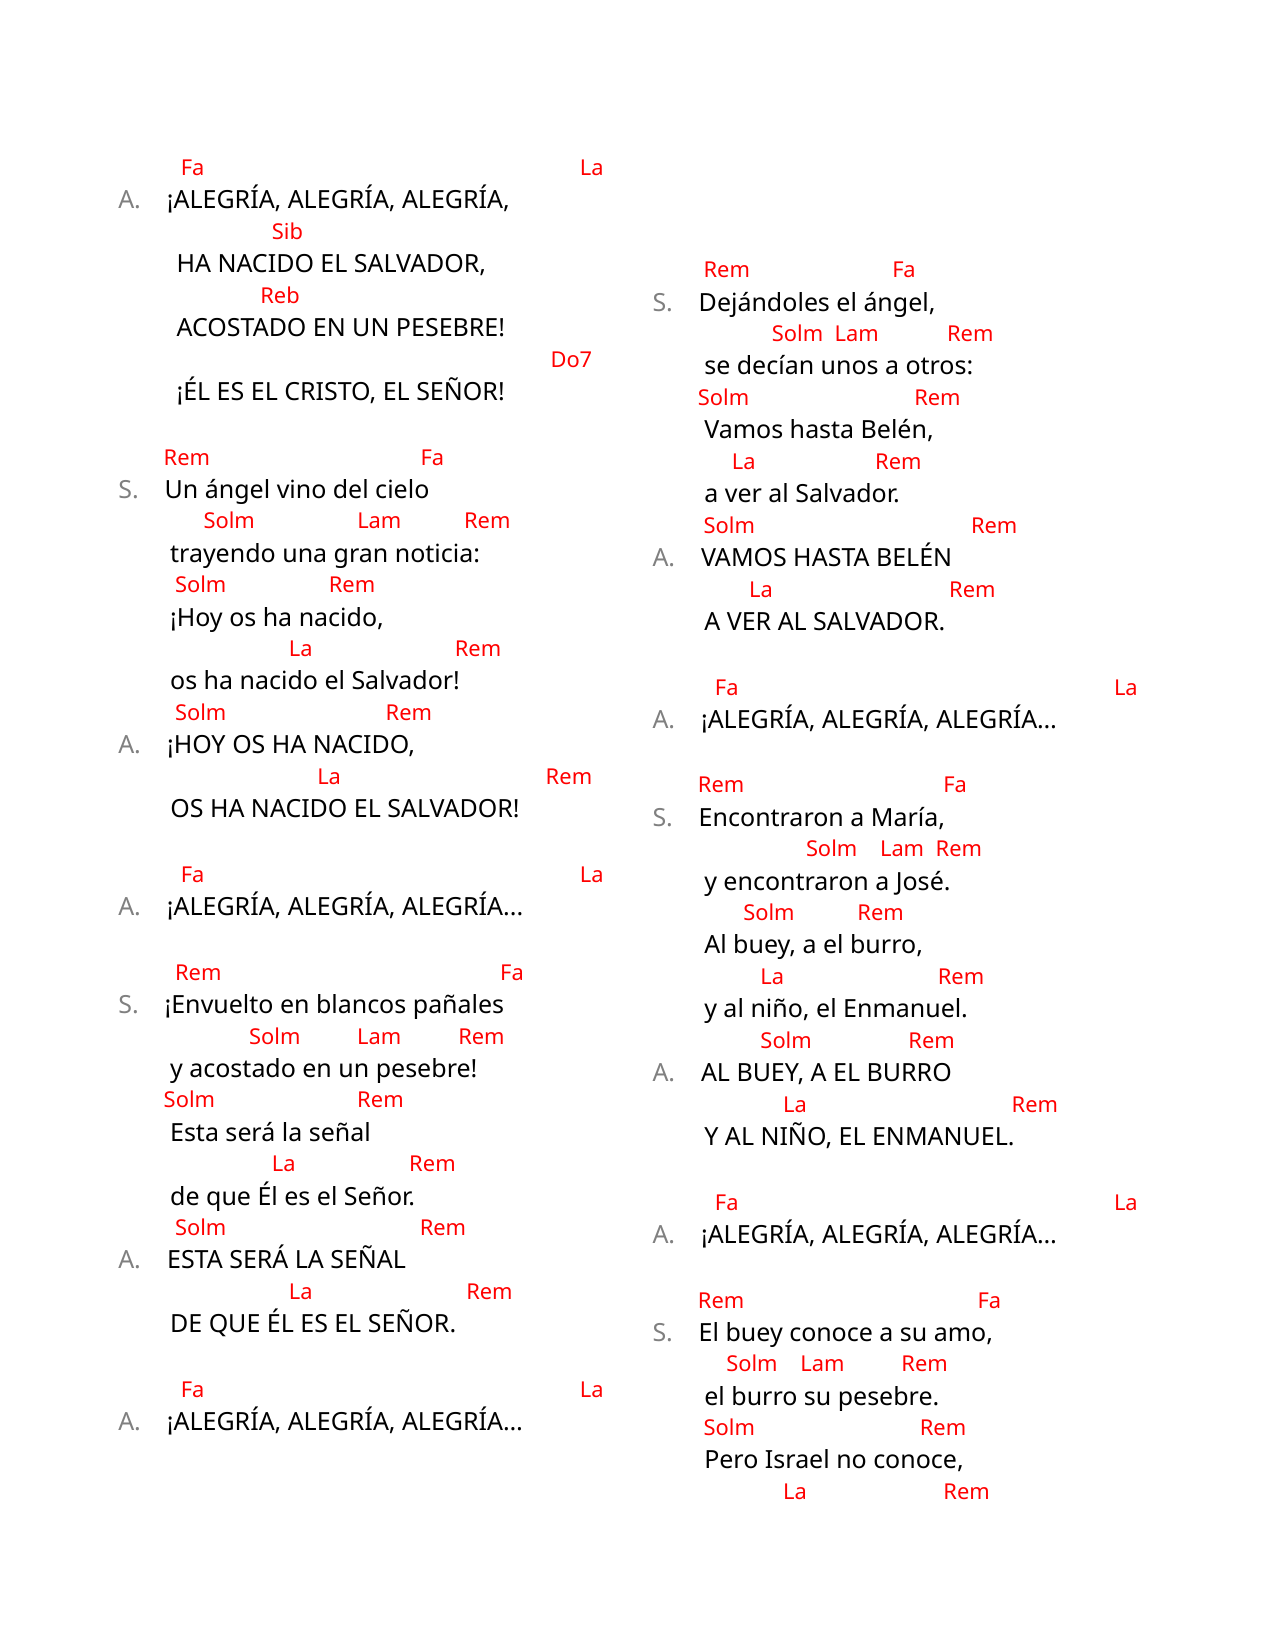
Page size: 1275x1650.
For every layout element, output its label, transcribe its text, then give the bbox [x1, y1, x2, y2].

text Rem Fa [118, 957, 623, 987]
text A. ¡ALEGRÍA, ALEGRÍA, ALEGRÍA… [118, 1404, 623, 1438]
text S. ¡Envuelto en blancos pañales [118, 987, 623, 1021]
text Esta será la señal [118, 1114, 623, 1148]
text Solm Lam Rem [652, 833, 1157, 863]
text S. Dejándoles el ángel, [652, 284, 1157, 318]
text Rem Fa [118, 442, 623, 471]
text La Rem [652, 446, 1157, 476]
text Solm Rem [652, 1412, 1157, 1442]
text a ver al Salvador. [652, 476, 1157, 510]
text y encontraron a José. [652, 863, 1157, 897]
text ¡ÉL ES EL CRISTO, EL SEÑOR! [118, 373, 623, 408]
text Solm Lam Rem [118, 1021, 623, 1050]
text Fa La [118, 859, 623, 889]
text A. ¡ALEGRÍA, ALEGRÍA, ALEGRÍA, [118, 182, 623, 216]
text Reb [118, 280, 623, 310]
text La Rem [652, 574, 1157, 603]
text HA NACIDO EL SALVADOR, [118, 246, 623, 280]
text A. VAMOS HASTA BELÉN [652, 539, 1157, 574]
text A. ¡ALEGRÍA, ALEGRÍA, ALEGRÍA… [652, 1216, 1157, 1251]
text Solm Lam Rem [118, 506, 623, 535]
text Solm Rem [652, 382, 1157, 412]
text y al niño, el Enmanuel. [652, 991, 1157, 1025]
text La Rem [652, 961, 1157, 991]
text se decían unos a otros: [652, 348, 1157, 382]
text Fa La [652, 1187, 1157, 1216]
text La Rem [652, 1089, 1157, 1118]
text A. ¡HOY OS HA NACIDO, [118, 727, 623, 761]
text Solm Rem [118, 1212, 623, 1242]
text A. ¡ALEGRÍA, ALEGRÍA, ALEGRÍA... [118, 889, 623, 923]
text DE QUE ÉL ES EL SEÑOR. [118, 1306, 623, 1340]
text Rem Fa [652, 769, 1157, 799]
text Fa La [118, 152, 623, 182]
text Rem Fa [652, 1284, 1157, 1314]
text trayendo una gran noticia: [118, 535, 623, 569]
text S. Un ángel vino del cielo [118, 471, 623, 506]
text OS HA NACIDO EL SALVADOR! [118, 791, 623, 825]
text Sib [118, 216, 623, 246]
text el burro su pesebre. [652, 1378, 1157, 1412]
text Fa La [118, 1374, 623, 1404]
text Solm Rem [118, 697, 623, 727]
text La Rem [118, 761, 623, 791]
text Solm Rem [118, 569, 623, 599]
text Solm Rem [652, 897, 1157, 927]
text Solm Rem [652, 1025, 1157, 1055]
text de que Él es el Señor. [118, 1178, 623, 1212]
text A. ESTA SERÁ LA SEÑAL [118, 1242, 623, 1276]
text ACOSTADO EN UN PESEBRE! [118, 310, 623, 344]
text Solm Rem [118, 1084, 623, 1114]
text y acostado en un pesebre! [118, 1050, 623, 1084]
text Solm Rem [652, 510, 1157, 539]
text A. AL BUEY, A EL BURRO [652, 1055, 1157, 1089]
text S. Encontraron a María, [652, 799, 1157, 833]
text La Rem [118, 1276, 623, 1306]
text Vamos hasta Belén, [652, 412, 1157, 446]
text ¡Hoy os ha nacido, [118, 599, 623, 633]
text A VER AL SALVADOR. [652, 603, 1157, 637]
text Al buey, a el burro, [652, 927, 1157, 961]
text Pero Israel no conoce, [652, 1442, 1157, 1476]
text La Rem [118, 1148, 623, 1178]
text Solm Lam Rem [652, 1348, 1157, 1378]
text Rem Fa [652, 254, 1157, 284]
text Solm Lam Rem [652, 318, 1157, 348]
text Fa La [652, 672, 1157, 701]
text Do7 [118, 344, 623, 373]
text La Rem [652, 1476, 1157, 1506]
text S. El buey conoce a su amo, [652, 1314, 1157, 1348]
text A. ¡ALEGRÍA, ALEGRÍA, ALEGRÍA… [652, 701, 1157, 735]
text La Rem [118, 633, 623, 663]
text os ha nacido el Salvador! [118, 663, 623, 697]
text Y AL NIÑO, EL ENMANUEL. [652, 1118, 1157, 1153]
